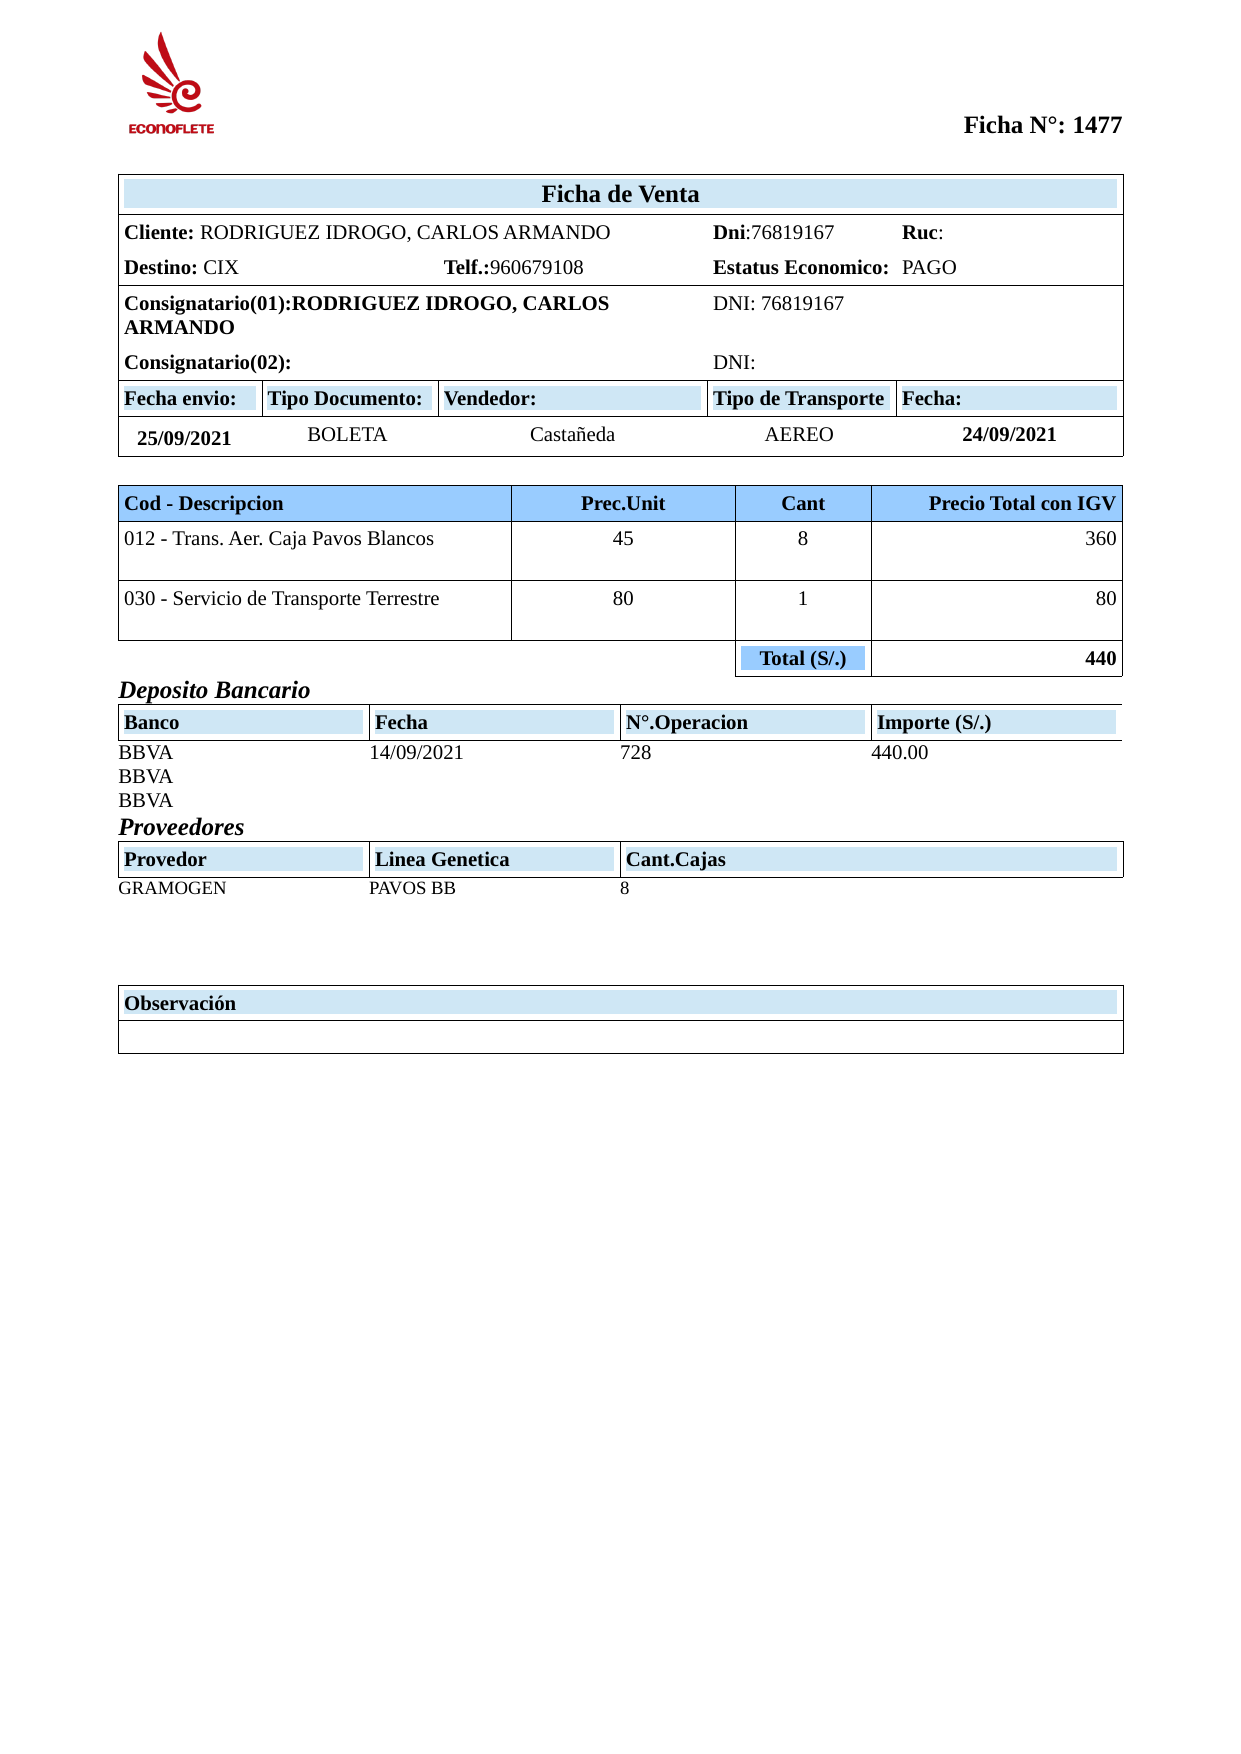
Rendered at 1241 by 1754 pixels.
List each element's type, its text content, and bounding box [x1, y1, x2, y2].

table_cell [118, 641, 511, 676]
picture [118, 31, 225, 134]
table_cell [369, 920, 620, 941]
table_cell Consignatario(01):RODRIGUEZ IDROGO, CARLOS ARMANDO [119, 286, 707, 344]
table_cell 14/09/2021 [369, 741, 620, 764]
table_cell 440 [872, 641, 1122, 676]
table_header Prec.Unit [512, 486, 735, 521]
table_cell 012 - Trans. Aer. Caja Pavos Blancos [119, 522, 511, 580]
table_cell [871, 788, 1122, 812]
table_cell [620, 788, 871, 812]
table_cell 1 [736, 581, 871, 640]
table_cell Total (S/.) [736, 641, 871, 676]
table_cell [620, 963, 1123, 984]
table_cell Tipo Documento: [263, 381, 438, 416]
table_cell Consignatario(02): [119, 345, 707, 380]
table_cell 8 [736, 522, 871, 580]
table_cell [620, 941, 1123, 963]
table_cell Cliente: RODRIGUEZ IDROGO, CARLOS ARMANDO [119, 215, 707, 249]
table_cell [369, 898, 620, 920]
table_cell 728 [620, 741, 871, 764]
table_cell 80 [512, 581, 735, 640]
table_cell Ruc: [896, 215, 1123, 249]
table_cell [119, 1021, 1123, 1053]
table_cell 440.00 [871, 741, 1122, 764]
table_cell [620, 920, 1123, 941]
table_cell GRAMOGEN [118, 878, 369, 898]
table_cell BBVA [118, 764, 369, 788]
table_header Cod - Descripcion [119, 486, 511, 521]
table_cell Tipo de Transporte [708, 381, 896, 416]
table_cell [369, 941, 620, 963]
table_header N°.Operacion [621, 705, 871, 740]
table_cell DNI: 76819167 [707, 286, 1123, 344]
table_header Cant.Cajas [621, 842, 1123, 877]
table_cell [511, 641, 735, 676]
table_header Provedor [119, 842, 369, 877]
table_cell [118, 898, 369, 920]
table_cell [118, 920, 369, 941]
table_cell Destino: CIX [119, 249, 438, 285]
table_header Precio Total con IGV [872, 486, 1122, 521]
table_header Observación [119, 986, 1123, 1020]
table_cell AEREO [707, 417, 896, 456]
table_cell [369, 963, 620, 984]
text Proveedores [118, 812, 1122, 841]
table_cell Dni:76819167 [707, 215, 896, 249]
table_cell DNI: [707, 345, 1123, 380]
table_cell [118, 963, 369, 984]
table_cell 80 [872, 581, 1122, 640]
table_cell PAGO [896, 249, 1123, 285]
table_cell [118, 941, 369, 963]
table_cell [620, 898, 1123, 920]
table_cell 25/09/2021 [119, 417, 262, 456]
table_cell Vendedor: [439, 381, 707, 416]
table_cell [369, 764, 620, 788]
table_header Banco [119, 705, 369, 740]
table_header Fecha [370, 705, 620, 740]
table_header Ficha de Venta [119, 175, 1123, 214]
table_header Importe (S/.) [872, 705, 1122, 740]
table_cell BOLETA [262, 417, 438, 456]
table_cell Castañeda [438, 417, 707, 456]
table_cell [369, 788, 620, 812]
table_cell 360 [872, 522, 1122, 580]
table_cell BBVA [118, 788, 369, 812]
table_cell 45 [512, 522, 735, 580]
table_cell 8 [620, 878, 1123, 898]
table_cell Fecha envio: [119, 381, 262, 416]
table_header Cant [736, 486, 871, 521]
table_cell Fecha: [897, 381, 1123, 416]
table_cell Estatus Economico: [707, 249, 896, 285]
table_cell PAVOS BB [369, 878, 620, 898]
table_cell 24/09/2021 [896, 417, 1123, 456]
table_header Linea Genetica [370, 842, 620, 877]
table_cell BBVA [118, 741, 369, 764]
table_cell Telf.:960679108 [438, 249, 707, 285]
text Deposito Bancario [118, 676, 1122, 704]
table_cell [620, 764, 871, 788]
table_cell [871, 764, 1122, 788]
table_cell 030 - Servicio de Transporte Terrestre [119, 581, 511, 640]
